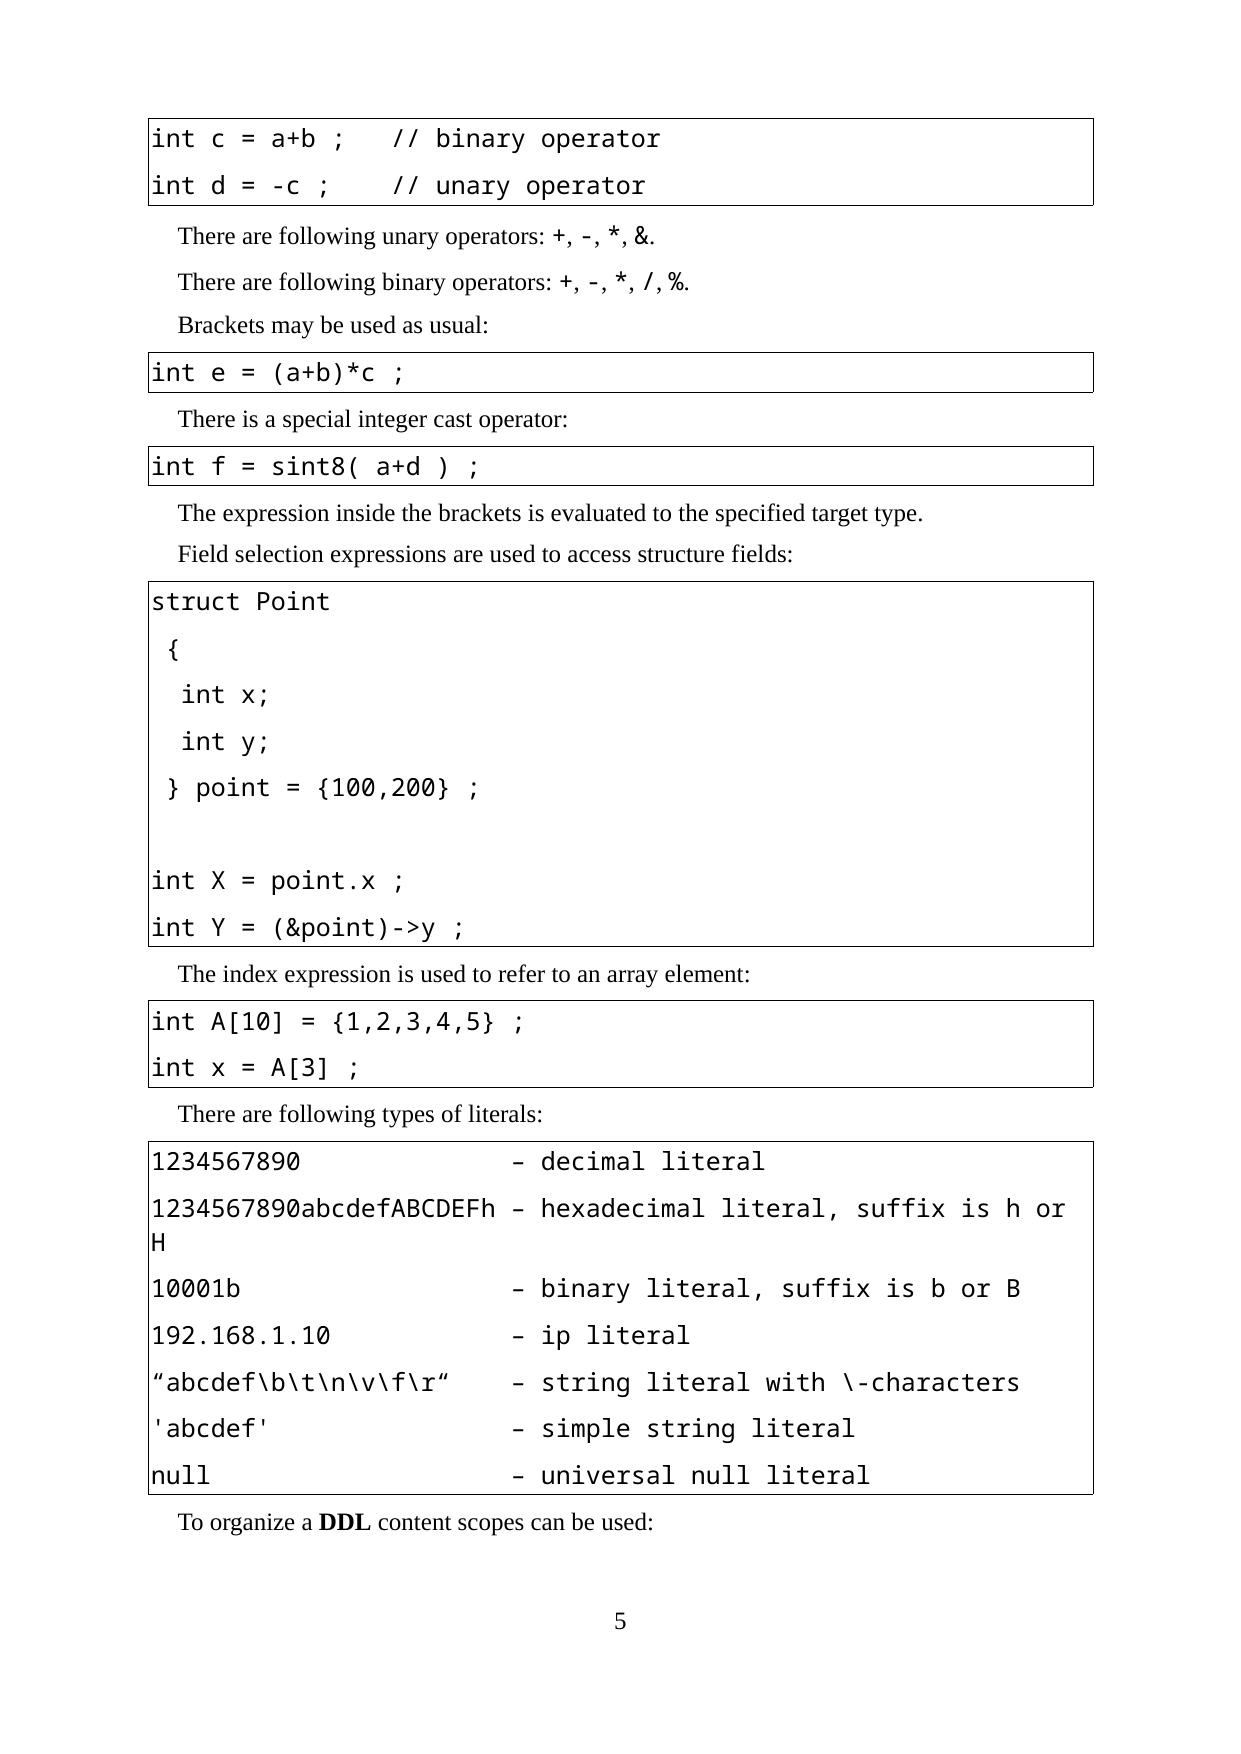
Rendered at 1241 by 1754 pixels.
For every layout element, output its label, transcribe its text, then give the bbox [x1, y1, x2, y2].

text } point = {100,200} ; [149, 767, 1093, 804]
text 1234567890abcdefABCDEFh – hexadecimal literal, suffix is h or H [149, 1187, 1093, 1258]
text Field selection expressions are used to access structure fields: [118, 539, 1122, 568]
text 192.168.1.10 – ip literal [149, 1314, 1093, 1352]
text 'abcdef' – simple string literal [149, 1408, 1093, 1445]
text int A[10] = {1,2,3,4,5} ; [149, 1001, 1093, 1037]
text int c = a+b ; // binary operator [149, 119, 1093, 155]
text int f = sint8( a+d ) ; [149, 447, 1093, 485]
text The expression inside the brackets is evaluated to the specified target type. [118, 498, 1122, 527]
text There are following unary operators: +, -, *, &. [118, 217, 1122, 251]
text int x; [149, 674, 1093, 711]
text { [149, 627, 1093, 664]
text There are following binary operators: +, -, *, /, %. [118, 264, 1122, 298]
text int y; [149, 720, 1093, 757]
text 10001b – binary literal, suffix is b or B [149, 1268, 1093, 1305]
text struct Point [149, 582, 1093, 618]
text To organize a DDL content scopes can be used: [118, 1507, 1122, 1536]
text 1234567890 – decimal literal [149, 1142, 1093, 1178]
text null – universal null literal [149, 1454, 1093, 1494]
text “abcdef\b\t\n\v\f\r“ – string literal with \-characters [149, 1361, 1093, 1398]
text int x = A[3] ; [149, 1047, 1093, 1087]
text int d = -c ; // unary operator [149, 165, 1093, 205]
text int X = point.x ; [149, 860, 1093, 897]
text There is a special integer cast operator: [118, 404, 1122, 433]
text The index expression is used to refer to an array element: [118, 959, 1122, 988]
text There are following types of literals: [118, 1099, 1122, 1128]
text int e = (a+b)*c ; [149, 353, 1093, 392]
text int Y = (&point)->y ; [149, 907, 1093, 946]
text Brackets may be used as usual: [118, 310, 1122, 339]
